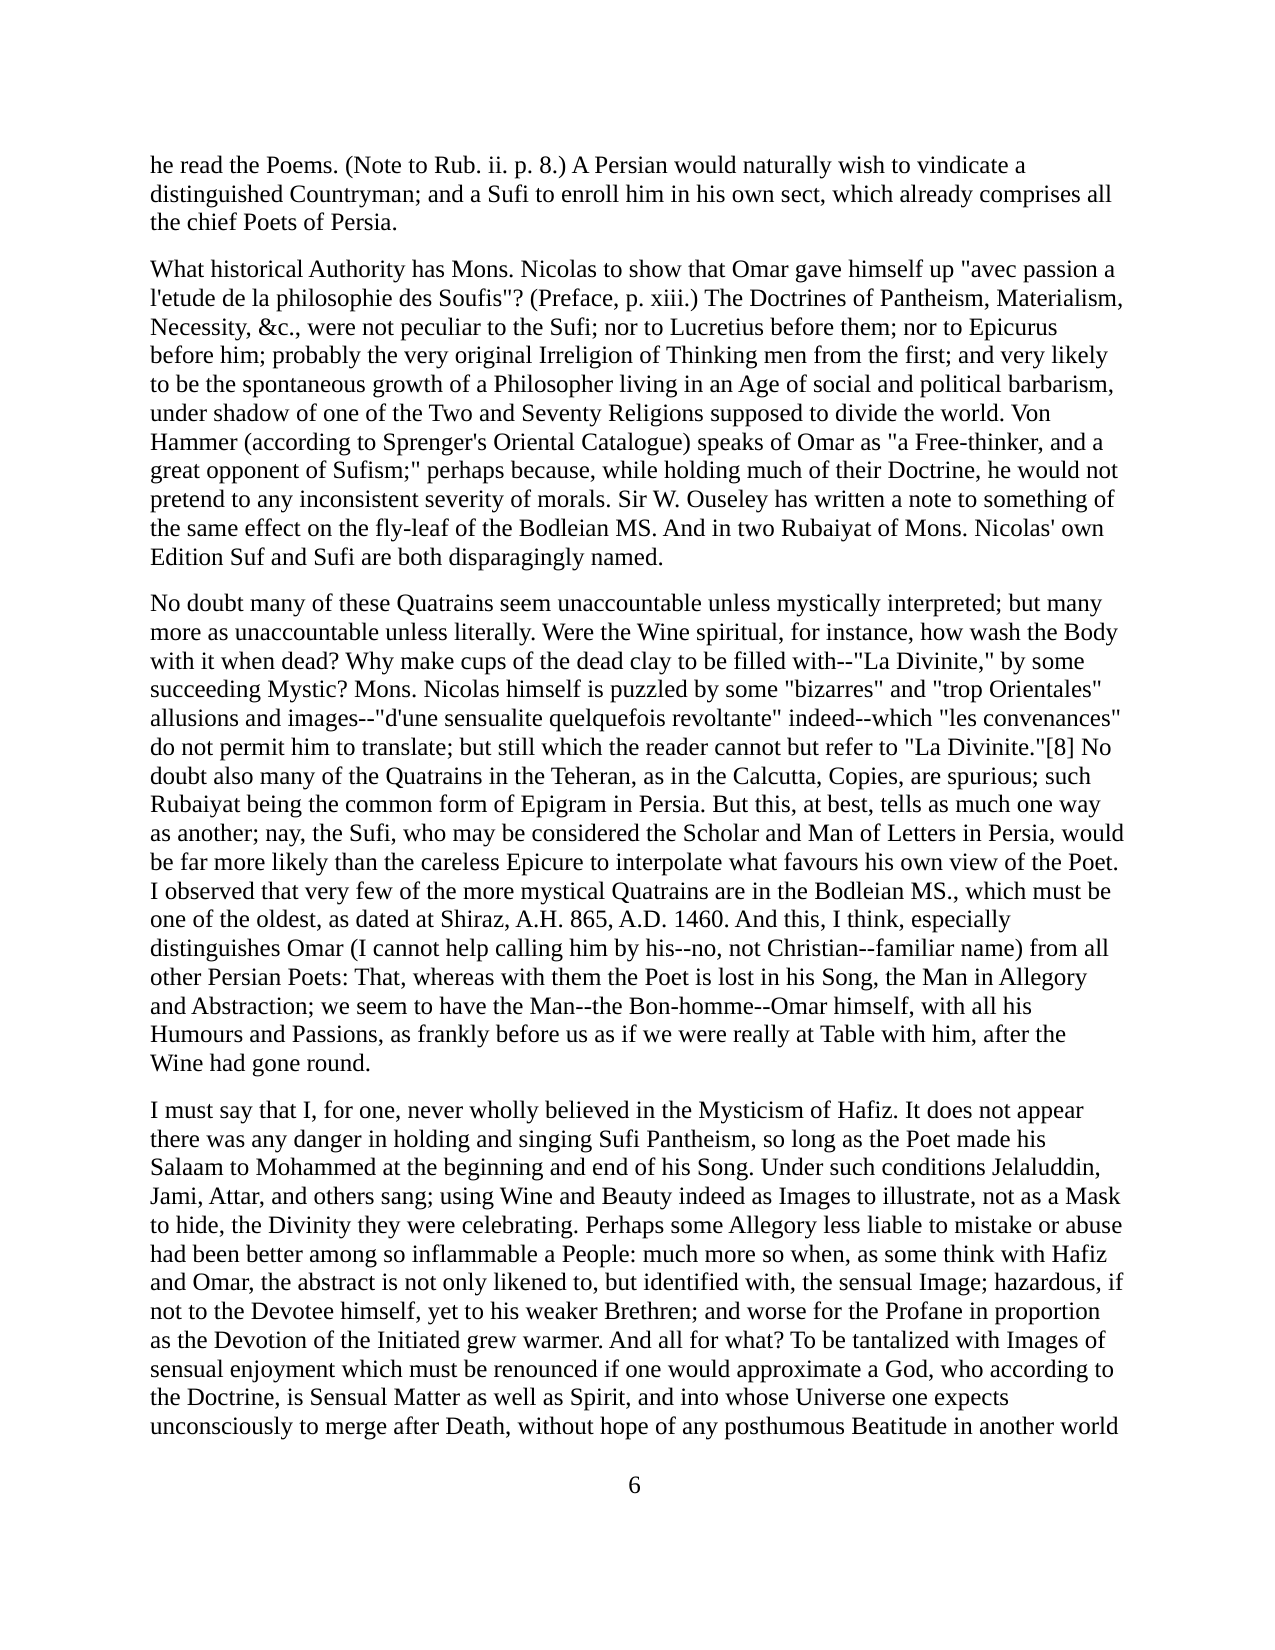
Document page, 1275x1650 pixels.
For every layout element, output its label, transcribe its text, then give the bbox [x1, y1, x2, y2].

text he read the Poems. (Note to Rub. ii. p. 8.) A Persian would naturally wish to vindicate a distinguished Countryman; and a Sufi to enroll him in his own sect, which already comprises all the chief Poets of Persia. [150, 150, 1125, 236]
text I must say that I, for one, never wholly believed in the Mysticism of Hafiz. It does not appear there was any danger in holding and singing Sufi Pantheism, so long as the Poet made his Salaam to Mohammed at the beginning and end of his Song. Under such conditions Jelaluddin, Jami, Attar, and others sang; using Wine and Beauty indeed as Images to illustrate, not as a Mask to hide, the Divinity they were celebrating. Perhaps some Allegory less liable to mistake or abuse had been better among so inflammable a People: much more so when, as some think with Hafiz and Omar, the abstract is not only likened to, but identified with, the sensual Image; hazardous, if not to the Devotee himself, yet to his weaker Brethren; and worse for the Profane in proportion as the Devotion of the Initiated grew warmer. And all for what? To be tantalized with Images of sensual enjoyment which must be renounced if one would approximate a God, who according to the Doctrine, is Sensual Matter as well as Spirit, and into whose Universe one expects unconsciously to merge after Death, without hope of any posthumous Beatitude in another world [150, 1095, 1125, 1440]
text No doubt many of these Quatrains seem unaccountable unless mystically interpreted; but many more as unaccountable unless literally. Were the Wine spiritual, for instance, how wash the Body with it when dead? Why make cups of the dead clay to be filled with--"La Divinite," by some succeeding Mystic? Mons. Nicolas himself is puzzled by some "bizarres" and "trop Orientales" allusions and images--"d'une sensualite quelquefois revoltante" indeed--which "les convenances" do not permit him to translate; but still which the reader cannot but refer to "La Divinite."[8] No doubt also many of the Quatrains in the Teheran, as in the Calcutta, Copies, are spurious; such Rubaiyat being the common form of Epigram in Persia. But this, at best, tells as much one way as another; nay, the Sufi, who may be considered the Scholar and Man of Letters in Persia, would be far more likely than the careless Epicure to interpolate what favours his own view of the Poet. I observed that very few of the more mystical Quatrains are in the Bodleian MS., which must be one of the oldest, as dated at Shiraz, A.H. 865, A.D. 1460. And this, I think, especially distinguishes Omar (I cannot help calling him by his--no, not Christian--familiar name) from all other Persian Poets: That, whereas with them the Poet is lost in his Song, the Man in Allegory and Abstraction; we seem to have the Man--the Bon-homme--Omar himself, with all his Humours and Passions, as frankly before us as if we were really at Table with him, after the Wine had gone round. [150, 588, 1125, 1077]
text What historical Authority has Mons. Nicolas to show that Omar gave himself up "avec passion a l'etude de la philosophie des Soufis"? (Preface, p. xiii.) The Doctrines of Pantheism, Materialism, Necessity, &c., were not peculiar to the Sufi; nor to Lucretius before them; nor to Epicurus before him; probably the very original Irreligion of Thinking men from the first; and very likely to be the spontaneous growth of a Philosopher living in an Age of social and political barbarism, under shadow of one of the Two and Seventy Religions supposed to divide the world. Von Hammer (according to Sprenger's Oriental Catalogue) speaks of Omar as "a Free-thinker, and a great opponent of Sufism;" perhaps because, while holding much of their Doctrine, he would not pretend to any inconsistent severity of morals. Sir W. Ouseley has written a note to something of the same effect on the fly-leaf of the Bodleian MS. And in two Rubaiyat of Mons. Nicolas' own Edition Suf and Sufi are both disparagingly named. [150, 254, 1125, 570]
